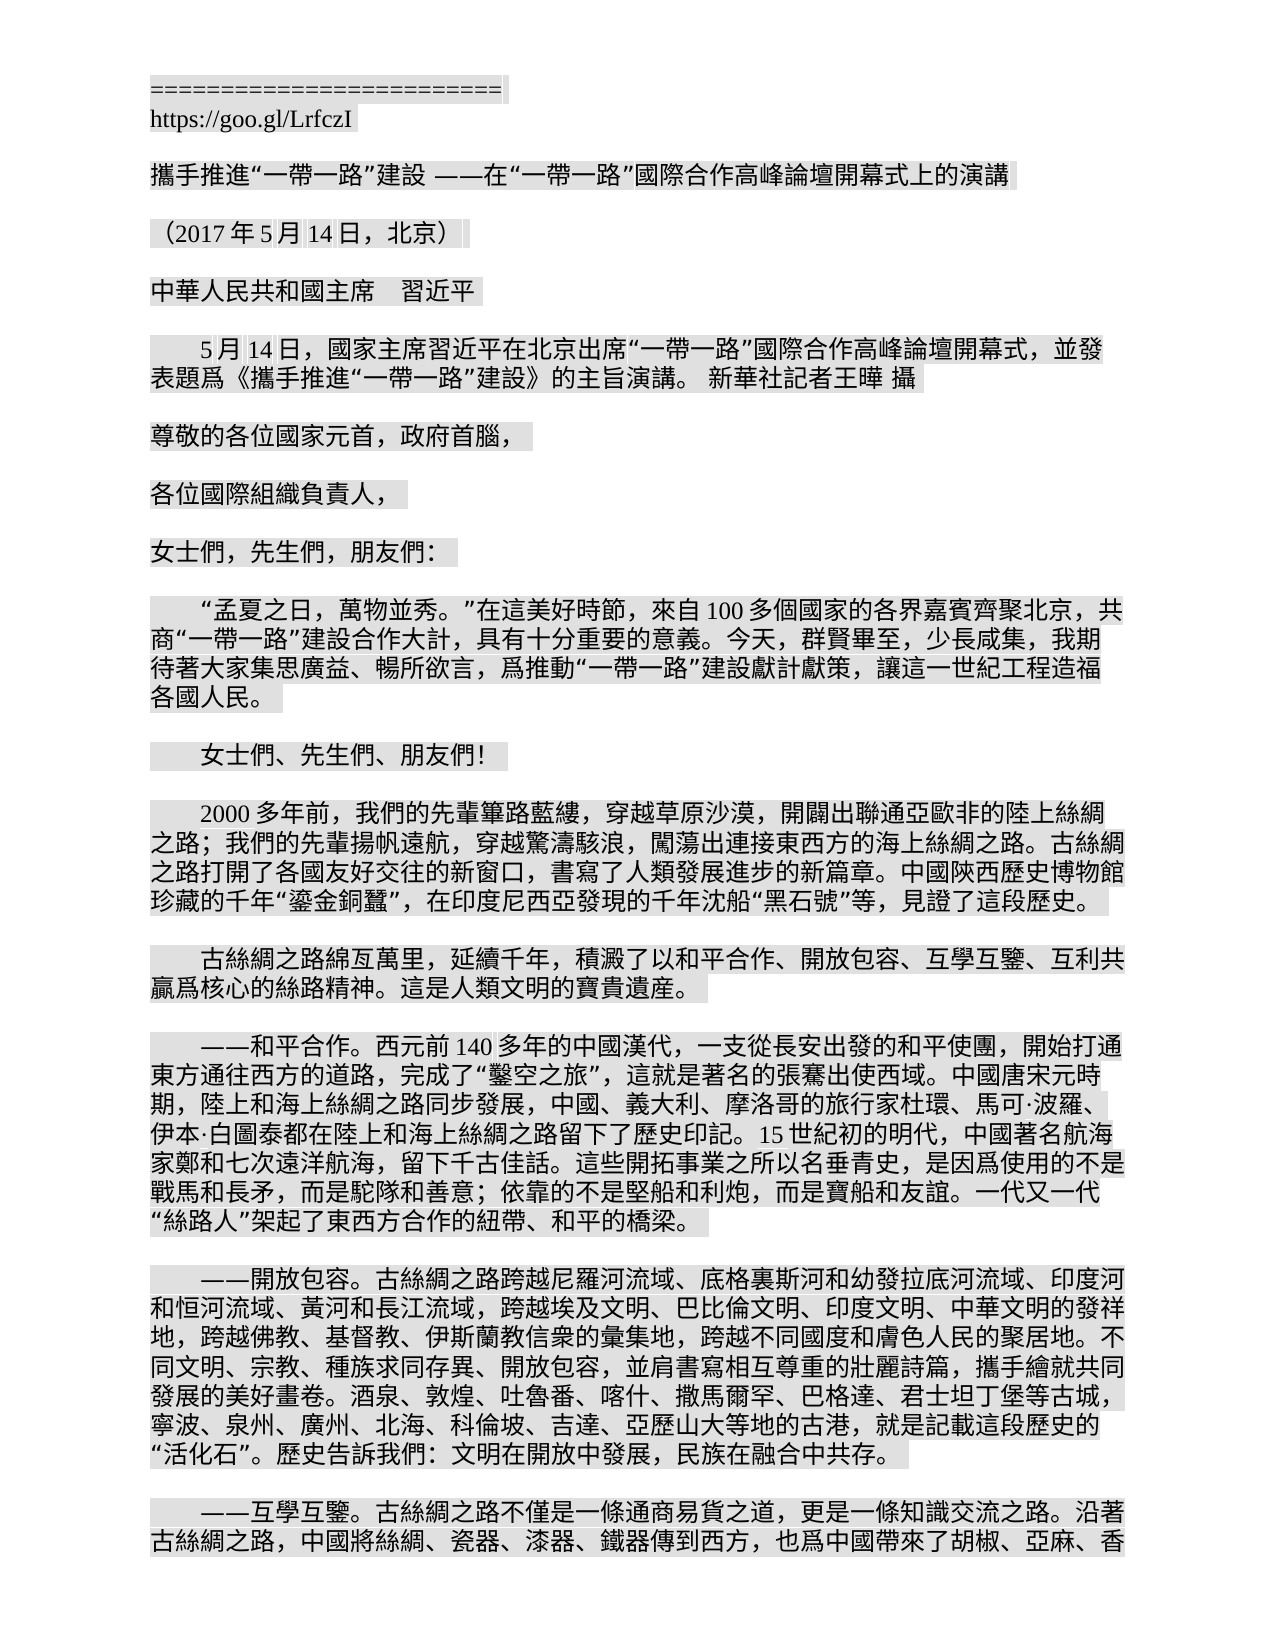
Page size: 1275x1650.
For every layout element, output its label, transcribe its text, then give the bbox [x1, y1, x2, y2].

text 我同時再貼一個繁體版。這篇劃時代的演說，建議應該納入中小學教科書。演說中所提到的一些觀念，才是世界和平以及人類永續長存的一個精神基礎。 我對於祖國共產黨的領導是十分佩服的，特別是習近平，每次看他出現在電視上，我都很想就地立正給他鞠個躬，感謝他對世界和平與發展做出足以影響好幾個世代的偉大貢獻。 至於看到人渣黨這些貪婪無度的人渣歹徒，每天撒謊，造謠，鬥爭，抹黑，反中反華，挑撥族群仇恨，貪污，卡位，搶資源，爭權奪利，掏空整個台灣，無所不用其極，我就只有一個恨字。難道我們就只能在這樣一個純屬虛構的假民主底下，陪著愚癡眾人一起陪葬，世世代代淪為不良政治的犧牲品？ 陳真 ========================= https://goo.gl/LrfczI 攜手推進“一帶一路”建設 ——在“一帶一路”國際合作高峰論壇開幕式上的演講 （2017年5月14日，北京） 中華人民共和國主席 習近平 5月14日，國家主席習近平在北京出席“一帶一路”國際合作高峰論壇開幕式，並發表題爲《攜手推進“一帶一路”建設》的主旨演講。 新華社記者王曄 攝 尊敬的各位國家元首，政府首腦， 各位國際組織負責人， 女士們，先生們，朋友們： “孟夏之日，萬物並秀。”在這美好時節，來自100多個國家的各界嘉賓齊聚北京，共商“一帶一路”建設合作大計，具有十分重要的意義。今天，群賢畢至，少長咸集，我期待著大家集思廣益、暢所欲言，爲推動“一帶一路”建設獻計獻策，讓這一世紀工程造福各國人民。 女士們、先生們、朋友們！ 2000多年前，我們的先輩篳路藍縷，穿越草原沙漠，開闢出聯通亞歐非的陸上絲綢之路；我們的先輩揚帆遠航，穿越驚濤駭浪，闖蕩出連接東西方的海上絲綢之路。古絲綢之路打開了各國友好交往的新窗口，書寫了人類發展進步的新篇章。中國陝西歷史博物館珍藏的千年“鎏金銅蠶”，在印度尼西亞發現的千年沈船“黑石號”等，見證了這段歷史。 古絲綢之路綿亙萬里，延續千年，積澱了以和平合作、開放包容、互學互鑒、互利共贏爲核心的絲路精神。這是人類文明的寶貴遺産。 ——和平合作。西元前140多年的中國漢代，一支從長安出發的和平使團，開始打通東方通往西方的道路，完成了“鑿空之旅”，這就是著名的張騫出使西域。中國唐宋元時期，陸上和海上絲綢之路同步發展，中國、義大利、摩洛哥的旅行家杜環、馬可·波羅、伊本·白圖泰都在陸上和海上絲綢之路留下了歷史印記。15世紀初的明代，中國著名航海家鄭和七次遠洋航海，留下千古佳話。這些開拓事業之所以名垂青史，是因爲使用的不是戰馬和長矛，而是駝隊和善意；依靠的不是堅船和利炮，而是寶船和友誼。一代又一代“絲路人”架起了東西方合作的紐帶、和平的橋梁。 ——開放包容。古絲綢之路跨越尼羅河流域、底格裏斯河和幼發拉底河流域、印度河和恒河流域、黃河和長江流域，跨越埃及文明、巴比倫文明、印度文明、中華文明的發祥地，跨越佛教、基督教、伊斯蘭教信衆的彙集地，跨越不同國度和膚色人民的聚居地。不同文明、宗教、種族求同存異、開放包容，並肩書寫相互尊重的壯麗詩篇，攜手繪就共同發展的美好畫卷。酒泉、敦煌、吐魯番、喀什、撒馬爾罕、巴格達、君士坦丁堡等古城，寧波、泉州、廣州、北海、科倫坡、吉達、亞歷山大等地的古港，就是記載這段歷史的“活化石”。歷史告訴我們：文明在開放中發展，民族在融合中共存。 ——互學互鑒。古絲綢之路不僅是一條通商易貨之道，更是一條知識交流之路。沿著古絲綢之路，中國將絲綢、瓷器、漆器、鐵器傳到西方，也爲中國帶來了胡椒、亞麻、香料、葡萄、石榴。沿著古絲綢之路，佛教、伊斯蘭教及阿拉伯的天文、曆法、醫藥傳入中國，中國的四大發明、養蠶技術也由此傳向世界。更爲重要的是，商品和知識交流帶來了觀念創新。比如，佛教源自印度，在中國發揚光大，在東南亞得到傳承。儒家文化起源中國，受到歐洲萊布尼茨、伏爾泰等思想家的推崇。這是交流的魅力、互鑒的成果。 ——互利共贏。古絲綢之路見證了陸上“使者相望于道，商旅不絕於途”的盛況，也見證了海上“舶交海中，不知其數”的繁華。在這條大動脈上，資金、技術、人員等生産要素自由流動，商品、資源、成果等實現共用。阿拉木圖、撒馬爾罕、長安等重鎮和蘇爾港、廣州等良港興旺發達，羅馬、安息、貴霜等古國欣欣向榮，中國漢唐迎來盛世。古絲綢之路創造了地區大發展大繁榮。 歷史是最好的老師。這段歷史表明，無論相隔多遠，只要我們勇敢邁出第一步，堅持相向而行，就能走出一條相遇相知、共同發展之路，走向幸福安寧和諧美好的遠方。 女士們、先生們、朋友們！ 從歷史維度看，人類社會正處在一個大發展大變革大調整時代。世界多極化、經濟全球化、社會資訊化、文化多樣化深入發展，和平發展的大勢日益強勁，變革創新的步伐持續向前。各國之間的聯繫從來沒有像今天這樣緊密，世界人民對美好生活的嚮往從來沒有像今天這樣強烈，人類戰勝困難的手段從來沒有像今天這樣豐富。 從現實維度看，我們正處在一個挑戰頻發的世界。世界經濟增長需要新動力，發展需要更加普惠平衡，貧富差距鴻溝有待彌合。地區熱點持續動蕩，恐怖主義蔓延肆虐。和平赤字、發展赤字、治理赤字，是擺在全人類面前的嚴峻挑戰。這是我一直思考的問題。 2013年秋天，我在哈薩克斯坦和印度尼西亞提出共建絲綢之路經濟帶和21世紀海上絲綢之路，即“一帶一路”倡議。“桃李不言，下自成蹊。”4年來，全球100多個國家和國際組織積極支援和參與“一帶一路”建設，聯合國大會、聯合國安理會等重要決議也納入“一帶一路”建設內容。“一帶一路”建設逐漸從理念轉化爲行動，從願景轉變爲現實，建設成果豐碩。 ——這是政策溝通不斷深化的4年。我多次說過，“一帶一路”建設不是另起爐竈、推倒重來，而是實現戰略對接、優勢互補。我們同有關國家協調政策，包括俄羅斯提出的歐亞經濟聯盟、東盟提出的互聯互通總體規劃、哈薩克斯坦提出的“光明之路”、土耳其提出的“中間走廊”、蒙古提出的“發展之路”、越南提出的“兩廊一圈”、英國提出的“英格蘭北方經濟中心”、波蘭提出的“琥珀之路”等。中國同老撾、柬埔寨、緬甸、匈牙利等國的規劃對接工作也全面展開。中國同40多個國家和國際組織簽署了合作協定，同30多個國家開展機制化産能合作。本次論壇期間，我們還將簽署一批對接合作協定和行動計劃，同60多個國家和國際組織共同發出推進“一帶一路”貿易暢通合作倡議。各方通過政策對接，實現了“一加一大於二”的效果。 ——這是設施聯通不斷加強的4年。“道路通，百業興。”我們和相關國家一道共同加速推進雅萬高鐵、中老鐵路、亞吉鐵路、匈塞鐵路等專案，建設瓜達爾港、比雷埃夫斯港等港口，規劃實施一大批互聯互通專案。目前，以中巴、中蒙俄、新亞歐大陸橋等經濟走廊爲引領，以陸海空通道和資訊高速路爲骨架，以鐵路、港口、管網等重大工程爲依託，一個複合型的基礎設施網路正在形成。 ——這是貿易暢通不斷提升的4年。中國同“一帶一路”參與國大力推動貿易和投資便利化，不斷改善營商環境。我瞭解到，僅哈薩克斯坦等中亞國家農產品到達中國市場的通關時間就縮短了90%。2014年至2016年，中國同“一帶一路”沿線國家貿易總額超過3萬億美元。中國對“一帶一路”沿線國家投資累計超過500億美元。中國企業已經在20多個國家建設56個經貿合作區，爲有關國家創造近11億美元稅收和18萬個就業崗位。 ——這是資金融通不斷擴大的4年。融資瓶頸是實現互聯互通的突出挑戰。中國同“一帶一路”建設參與國和組織開展了多種形式的金融合作。亞洲基礎設施投資銀行已經爲“一帶一路”建設參與國的9個專案提供17億美元貸款，“絲路基金”投資達40億美元，中國同中東歐“16+1”金融控股公司正式成立。這些新型金融機制同世界銀行等傳統多邊金融機構各有側重、互爲補充，形成層次清晰、初具規模的“一帶一路”金融合作網路。 ——這是民心相通不斷促進的4年。“國之交在於民相親，民相親在於心相通。”“一帶一路”建設參與國弘揚絲綢之路精神，開展智力絲綢之路、健康絲綢之路等建設，在科學、教育、文化、衛生、民間交往等各領域廣泛開展合作，爲“一帶一路”建設夯實民意基礎，築牢社會根基。中國政府每年向相關國家提供1萬個政府獎學金名額，地方政府也設立了絲綢之路專項獎學金，鼓勵國際文教交流。各類絲綢之路文化年、旅遊年、藝術節、影視橋、研討會、智庫對話等人文合作專案百花紛呈，人們往來頻繁，在交流中拉近了心與心的距離。 豐碩的成果表明，“一帶一路”倡議順應時代潮流，適應發展規律，符合各國人民利益，具有廣闊前景。 女士們、先生們、朋友們！ 中國人說，“萬事開頭難”。“一帶一路”建設已經邁出堅實步伐。我們要乘勢而上、順勢而爲，推動“一帶一路”建設行穩致遠，邁向更加美好的未來。這裏，我談幾點意見。 第一，我們要將“一帶一路”建成和平之路。古絲綢之路，和時興，戰時衰。“一帶一路”建設離不開和平安寧的環境。我們要構建以合作共贏爲核心的新型國際關係，打造對話不對抗、結伴不結盟的夥伴關係。各國應該尊重彼此主權、尊嚴、領土完整，尊重彼此發展道路和社會制度，尊重彼此核心利益和重大關切。 古絲綢之路沿線地區曾經是“流淌著牛奶與蜂蜜的地方”，如今很多地方卻成了衝突動蕩和危機挑戰的代名詞。這種狀況不能再持續下去。我們要樹立共同、綜合、合作、可持續的安全觀，營造共建共用的安全格局。要著力化解熱點，堅持政治解決；要著力斡旋調解，堅持公道正義；要著力推進反恐，標本兼治，消除貧困落後和社會不公。 第二，我們要將“一帶一路”建成繁榮之路。發展是解決一切問題的總鑰匙。推進“一帶一路”建設，要聚焦發展這個根本性問題，釋放各國發展潛力，實現經濟大融合、發展大聯動、成果大共用。 産業是經濟之本。我們要深入開展産業合作，推動各國産業發展規劃相互相容、相互促進，抓好大專案建設，加強國際産能和裝備製造合作，抓住新工業革命的發展新機遇，培育新業態，保持經濟增長活力。 金融是現代經濟的血液。血脈通，增長才有力。我們要建立穩定、可持續、風險可控的金融保障體系，創新投資和融資模式，推廣政府和社會資本合作，建設多元化融資體系和多層次資本市場，發展普惠金融，完善金融服務網路。 設施聯通是合作發展的基礎。我們要著力推動陸上、海上、天上、網上四位一體的聯通，聚焦關鍵通道、關鍵城市、關鍵專案，聯結陸上公路、鐵路道路網路和海上港口網路。我們已經確立“一帶一路”建設六大經濟走廊框架，要扎扎實實向前推進。要抓住新一輪能源結構調整和能源技術變革趨勢，建設全球能源互聯網，實現綠色低碳發展。要完善跨區域物流網建設。我們也要促進政策、規則、標準三位一體的聯通，爲互聯互通提供機制保障。 第三，我們要將“一帶一路”建成開放之路。開放帶來進步，封閉導致落後。對一個國家而言，開放如同破繭成蝶，雖會經歷一時陣痛，但將換來新生。“一帶一路”建設要以開放爲導向，解決經濟增長和平衡問題。 我們要打造開放型合作平臺，維護和發展開放型世界經濟，共同創造有利於開放發展的環境，推動構建公正、合理、透明的國際經貿投資規則體系，促進生産要素有序流動、資源高效配置、市場深度融合。我們歡迎各國結合自身國情，積極發展開放型經濟，參與全球治理和公共産品供給，攜手構建廣泛的利益共同體。 貿易是經濟增長的重要引擎。我們要有“向外看”的胸懷，維護多邊貿易體制，推動自由貿易區建設，促進貿易和投資自由化便利化。當然，我們也要著力解決發展失衡、治理困境、數位鴻溝、分配差距等問題，建設開放、包容、普惠、平衡、共贏的經濟全球化。 第四，我們要將“一帶一路”建成創新之路。創新是推動發展的重要力量。“一帶一路”建設本身就是一個創舉，搞好“一帶一路”建設也要向創新要動力。 我們要堅持創新驅動發展，加強在數位經濟、人工智慧、納米技術、量子電腦等前沿領域合作，推動大資料、雲計算、智慧城市建設，連接成21世紀的數位絲綢之路。我們要促進科技同産業、科技同金融深度融合，優化創新環境，集聚創新資源。我們要爲互聯網時代的各國青年打造創業空間、創業工場，成就未來一代的青春夢想。 我們要踐行綠色發展的新理念，倡導綠色、低碳、迴圈、可持續的生産生活方式，加強生態環保合作，建設生態文明，共同實現2030年可持續發展目標。 第五，我們要將“一帶一路”建成文明之路。“一帶一路”建設要以文明交流超越文明隔閡、文明互鑒超越文明衝突、文明共存超越文明優越，推動各國相互理解、相互尊重、相互信任。 我們要建立多層次人文合作機制，搭建更多合作平臺，開闢更多合作渠道。要推動教育合作，擴大互派留學生規模，提升合作辦學水平。要發揮智庫作用，建設好智庫聯盟和合作網路。在文化、體育、衛生領域，要創新合作模式，推動務實專案。要用好歷史文化遺産，聯合打造具有絲綢之路特色的旅遊産品和遺産保護。我們要加強各國議會、政黨、民間組織往來，密切婦女、青年、殘疾人等群體交流，促進包容發展。我們也要加強國際反腐合作，讓“一帶一路”成爲廉潔之路。 女士們、先生們、朋友們！ 當前，中國發展正站在新的起點上。我們將深入貫徹創新、協調、綠色、開放、共用的發展理念，不斷適應、把握、引領經濟發展新常態，積極推進供給側結構性改革，實現持續發展，爲“一帶一路”注入強大動力，爲世界發展帶來新的機遇。 ——中國願在和平共處五項原則基礎上，發展同所有“一帶一路”建設參與國的友好合作。中國願同世界各國分享發展經驗，但不會干涉他國內政，不會輸出社會制度和發展模式，更不會強加於人。我們推進“一帶一路”建設不會重復地緣博弈的老套路，而將開創合作共贏的新模式；不會形成破壞穩定的小集團，而將建設和諧共存的大家庭。 ——中國已經同很多國家達成了“一帶一路”務實合作協定，其中既包括交通運輸、基礎設施、能源等硬體聯通專案，也包括通信、海關、檢驗檢疫等軟體聯通專案，還包括經貿、産業、電子商務、海洋和綠色經濟等多領域的合作規劃和具體專案。中國同有關國家的鐵路部門將簽署深化中歐班列合作協定。我們將推動這些合作專案早日啓動、早見成效。 ——中國將加大對“一帶一路”建設資金支援，向絲路基金新增資金1000億元人民幣，鼓勵金融機構開展人民幣海外基金業務，規模預計約3000億元人民幣。中國國家開發銀行、進出口銀行將分別提供2500億元和1300億元等值人民幣專項貸款，用於支援“一帶一路”基礎設施建設、産能、金融合作。我們還將同亞洲基礎設施投資銀行、金磚國家新開發銀行、世界銀行及其他多邊開發機構合作支援“一帶一路”專案，同有關各方共同制定“一帶一路”融資指導原則。 ——中國將積極同“一帶一路”建設參與國發展互利共贏的經貿夥伴關係，促進同各相關國家貿易和投資便利化，建設“一帶一路”自由貿易網路，助力地區和世界經濟增長。本屆論壇期間，中國將同30多個國家簽署經貿合作協定，同有關國家協商自由貿易協定。中國將從2018年起舉辦中國國際進口博覽會。 ——中國願同各國加強創新合作，啓動“一帶一路”科技創新行動計劃，開展科技人文交流、共建聯合實驗室、科技園區合作、技術轉移4項行動。我們將在未來5年內安排2500人次青年科學家來華從事短期科研工作，培訓5000人次科學技術和管理人員，投入運行50家聯合實驗室。我們將設立生態環保大資料服務平臺，倡議建立“一帶一路”綠色發展國際聯盟，並爲相關國家應對氣候變化提供援助。 ——中國將在未來3年向參與“一帶一路”建設的發展中國家和國際組織提供600億元人民幣援助，建設更多民生專案。我們將向“一帶一路”沿線發展中國家提供20億元人民幣緊急糧食援助，向南南合作援助基金增資10億美元，在沿線國家實施100個“幸福家園”、100個“愛心助困”、100個“康復助醫”等專案。我們將向有關國際組織提供10億美元落實一批惠及沿線國家的合作專案。 ——中國將設立“一帶一路”國際合作高峰論壇後續聯絡機制，成立“一帶一路”財經發展研究中心、“一帶一路”建設促進中心，同多邊開發銀行共同設立多邊開發融資合作中心，同國際貨幣基金組織合作建立能力建設中心。我們將建設絲綢之路沿線民間組織合作網路，打造新聞合作聯盟、音樂教育聯盟以及其他人文合作新平臺。 “一帶一路”建設植根於絲綢之路的歷史土壤，重點面向亞歐非大陸，同時向所有朋友開放。不論來自亞洲、歐洲，還是非洲、美洲，都是“一帶一路”建設國際合作的夥伴。“一帶一路”建設將由大家共同商量，“一帶一路”建設成果將由大家共同分享。 女士們、先生們、朋友們！ 中國古語講：“不積跬步，無以至千里。”阿拉伯諺語說，“金字塔是一塊塊石頭壘成的”。歐洲也有句話：“偉業非一日之功”。“一帶一路”建設是偉大的事業，需要偉大的實踐。讓我們一步一個腳印推進實施，一點一滴抓出成果，造福世界，造福人民！ 祝本次高峰論壇圓滿成功！ 謝謝大家。 [150, 75, 1125, 1557]
